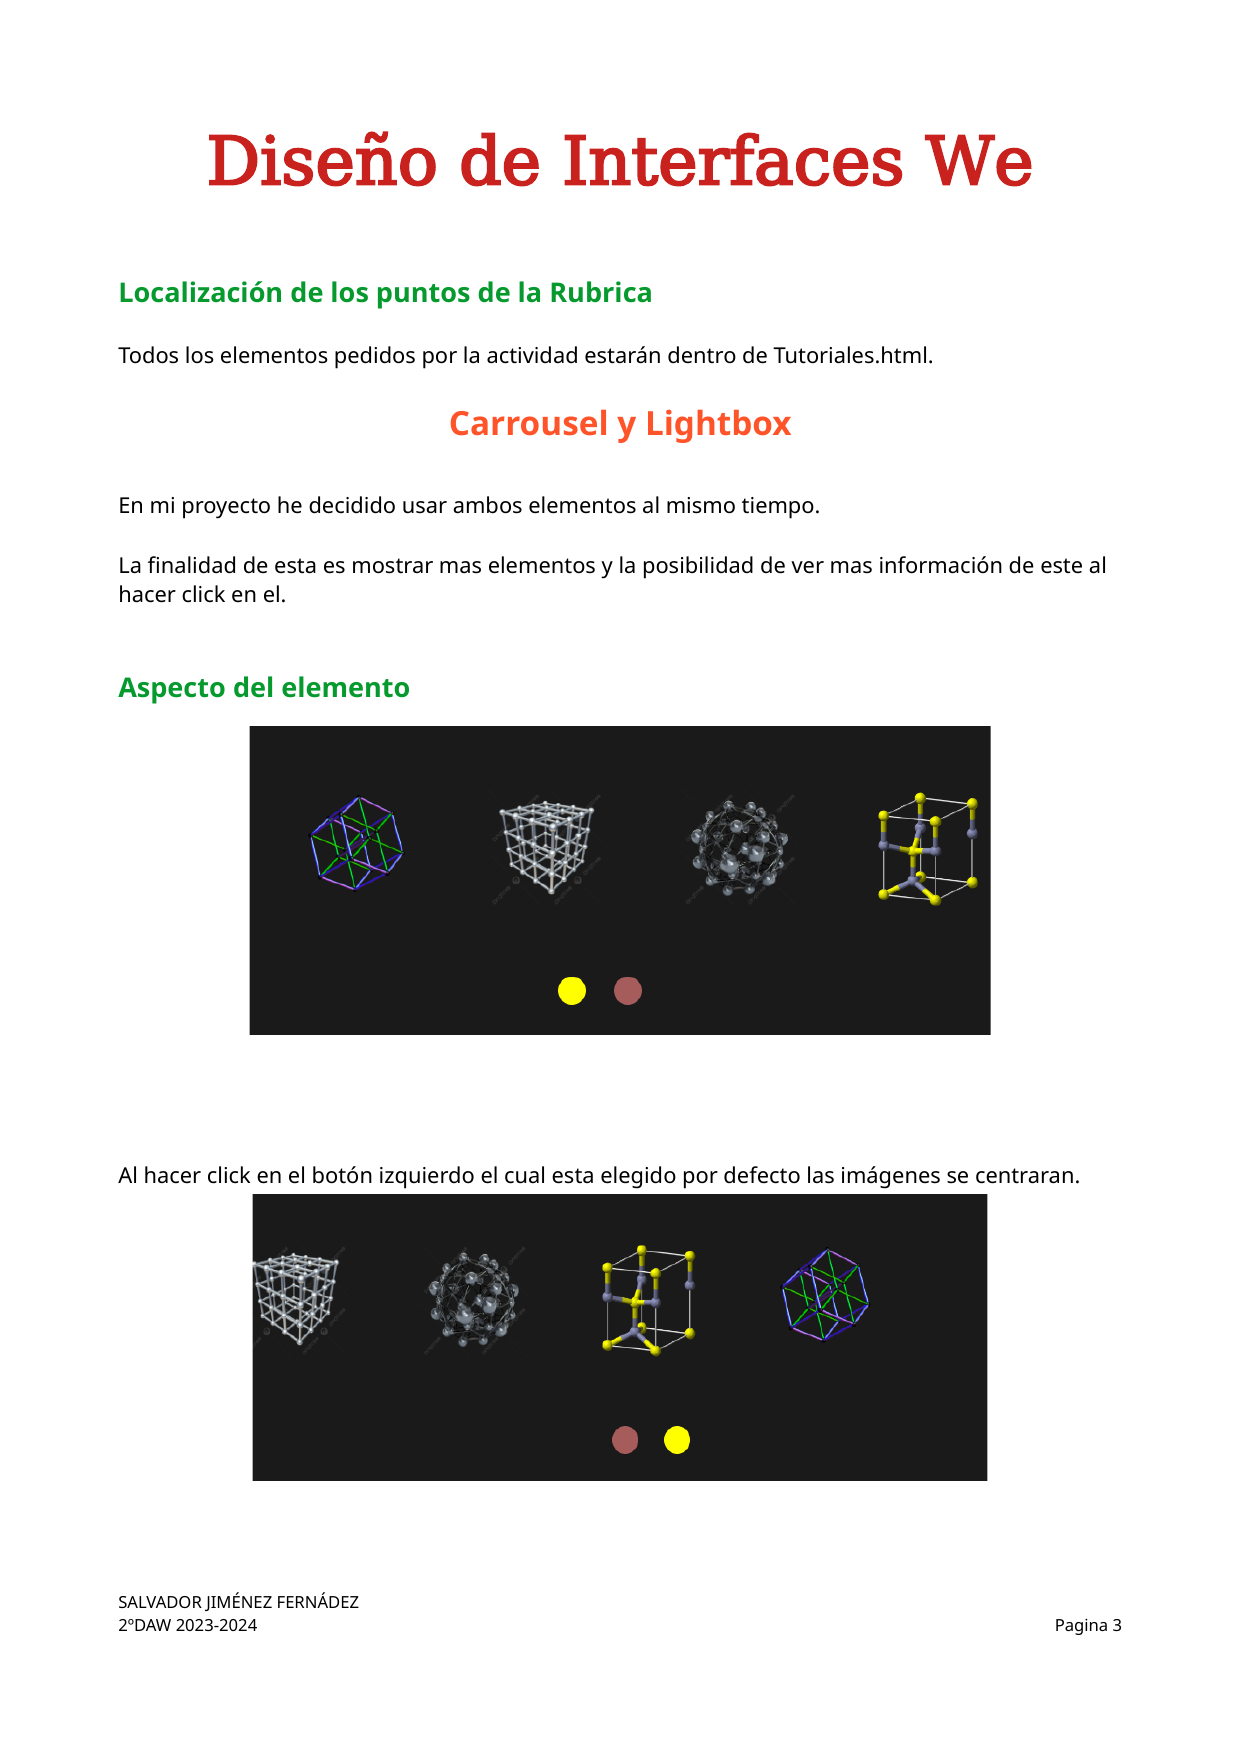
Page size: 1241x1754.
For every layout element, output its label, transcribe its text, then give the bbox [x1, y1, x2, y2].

picture [249, 726, 991, 1035]
picture [252, 1194, 988, 1481]
text La finalidad de esta es mostrar mas elementos y la posibilidad de ver mas información de este al hacer click en el. [118, 550, 1122, 609]
text Carrousel y Lightbox [118, 399, 1122, 445]
text Localización de los puntos de la Rubrica [118, 273, 1122, 310]
text Aspecto del elemento [118, 669, 1122, 706]
text Al hacer click en el botón izquierdo el cual esta elegido por defecto las imágenes se centraran. [118, 1160, 1122, 1189]
text Todos los elementos pedidos por la actividad estarán dentro de Tutoriales.html. [118, 340, 1122, 369]
text En mi proyecto he decidido usar ambos elementos al mismo tiempo. [118, 490, 1122, 520]
